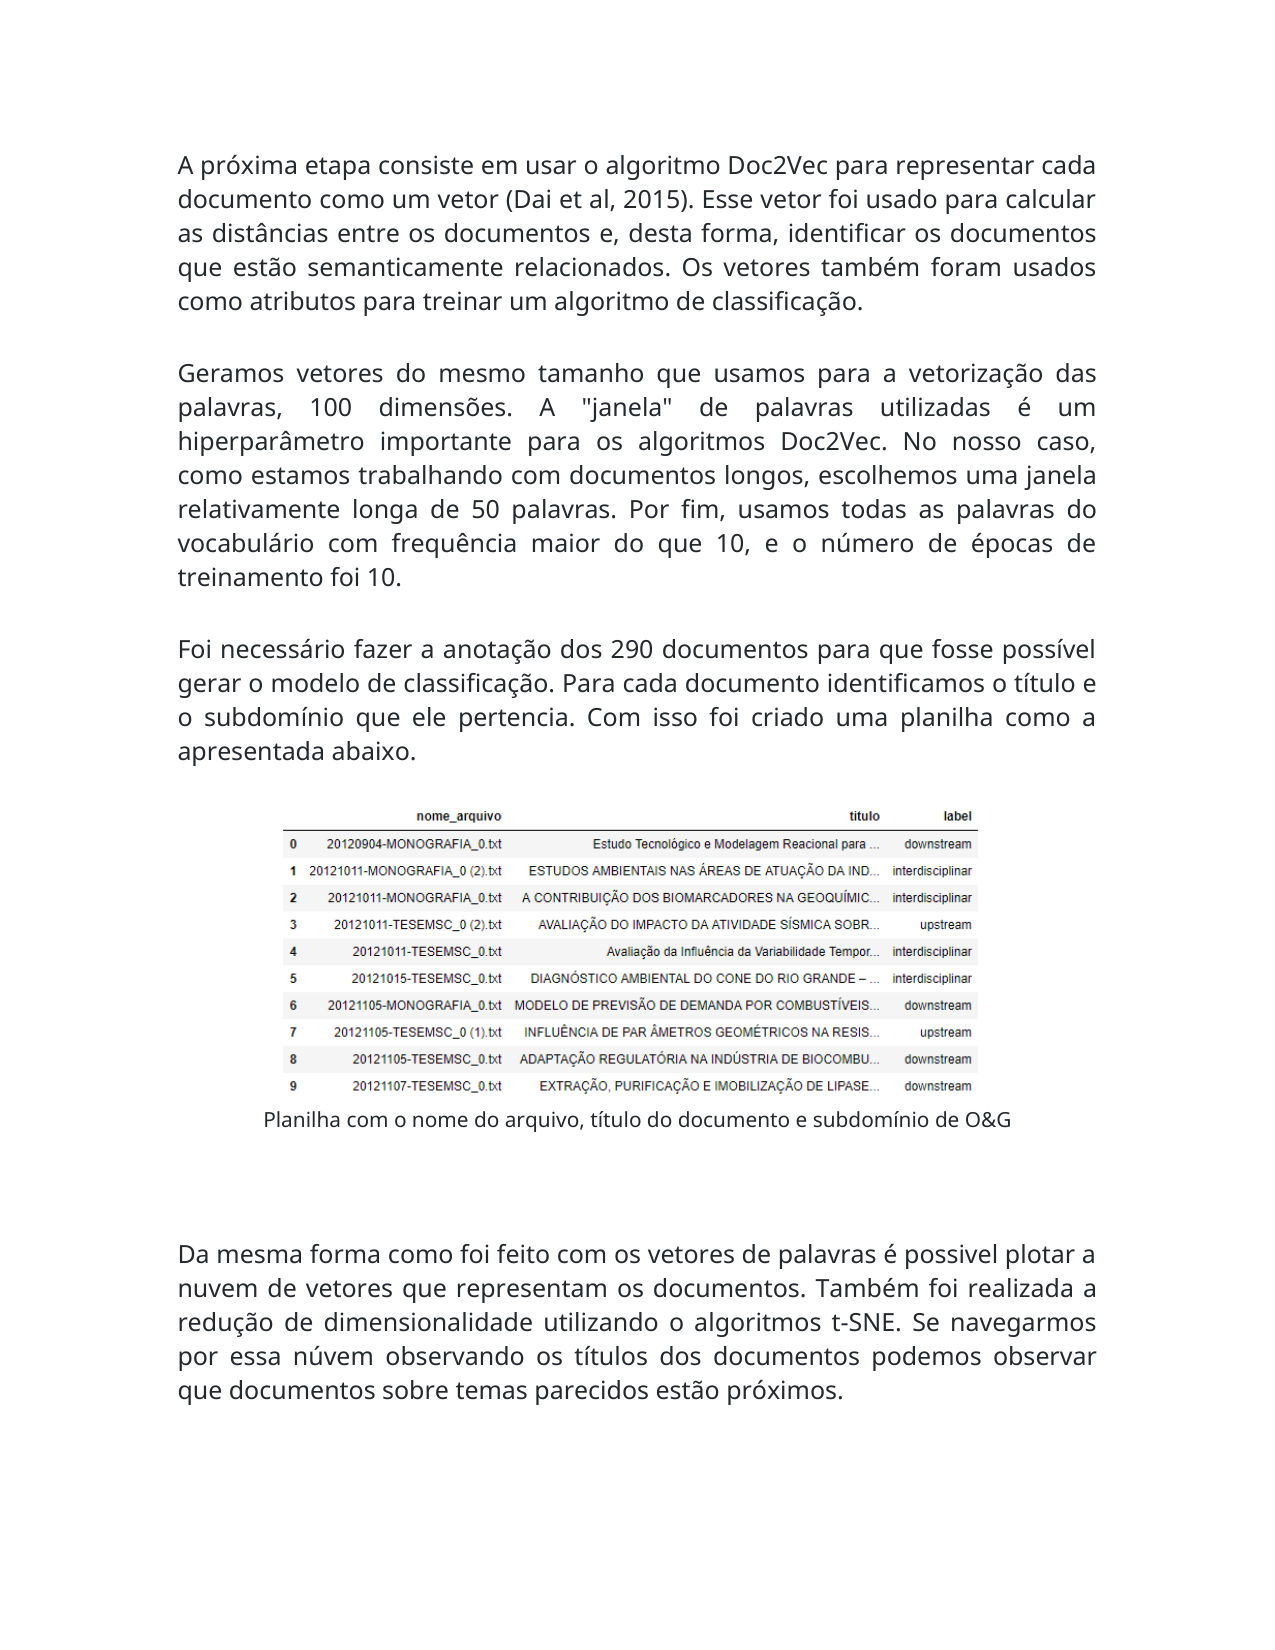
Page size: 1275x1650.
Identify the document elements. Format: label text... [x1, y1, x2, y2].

subtitle Da mesma forma como foi feito com os vetores de palavras é possivel plotar a nuvem de vetores que representam os documentos. Também foi realizada a redução de dimensionalidade utilizando o algoritmos t-SNE. Se navegarmos por essa núvem observando os títulos dos documentos podemos observar que documentos sobre temas parecidos estão próximos. [177, 1237, 1098, 1407]
subtitle Foi necessário fazer a anotação dos 290 documentos para que fosse possível gerar o modelo de classificação. Para cada documento identificamos o título e o subdomínio que ele pertencia. Com isso foi criado uma planilha como a apresentada abaixo. [177, 631, 1098, 768]
picture [280, 805, 980, 1105]
subtitle A próxima etapa consiste em usar o algoritmo Doc2Vec para representar cada documento como um vetor (Dai et al, 2015). Esse vetor foi usado para calcular as distâncias entre os documentos e, desta forma, identificar os documentos que estão semanticamente relacionados. Os vetores também foram usados como atributos para treinar um algoritmo de classificação. [177, 148, 1098, 318]
subtitle Geramos vetores do mesmo tamanho que usamos para a vetorização das palavras, 100 dimensões. A "janela" de palavras utilizadas é um hiperparâmetro importante para os algoritmos Doc2Vec. No nosso caso, como estamos trabalhando com documentos longos, escolhemos uma janela relativamente longa de 50 palavras. Por fim, usamos todas as palavras do vocabulário com frequência maior do que 10, e o número de épocas de treinamento foi 10. [177, 355, 1098, 594]
subtitle Planilha com o nome do arquivo, título do documento e subdomínio de O&G [177, 805, 1098, 1133]
